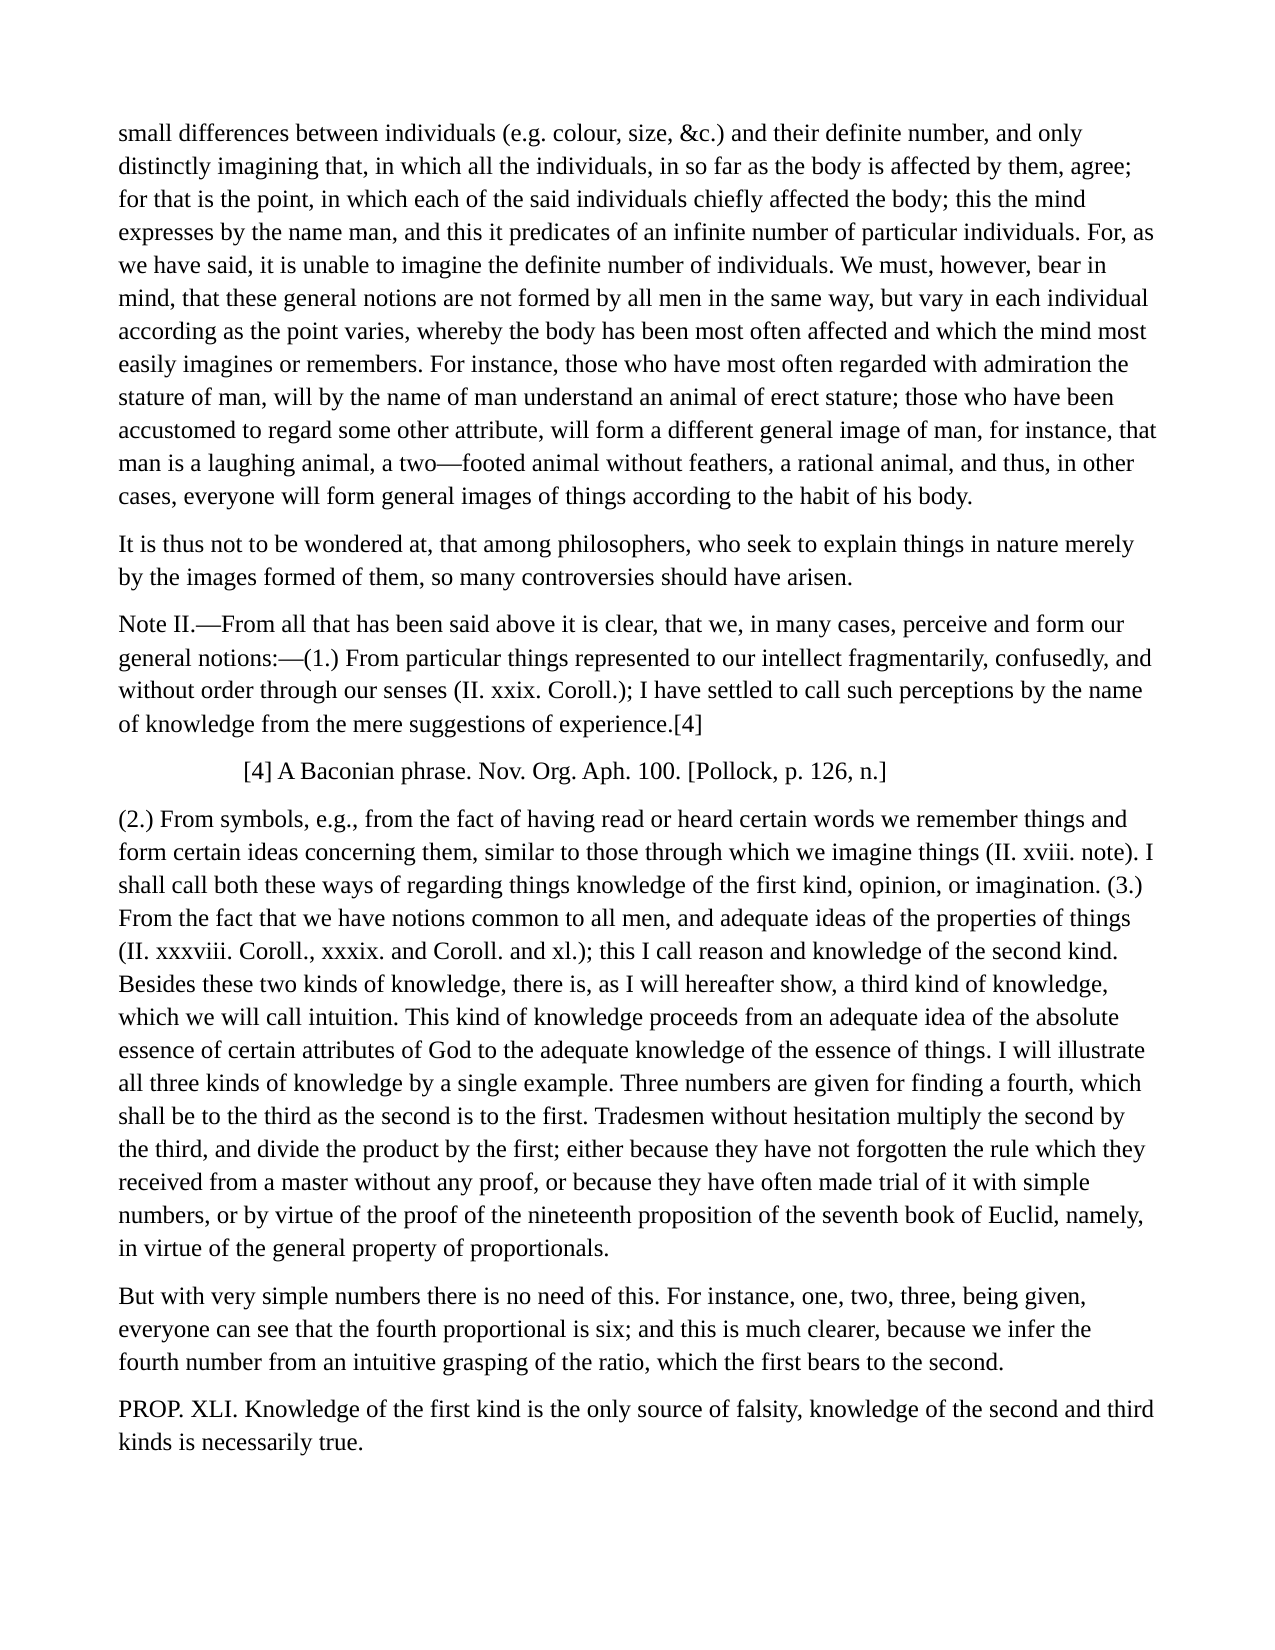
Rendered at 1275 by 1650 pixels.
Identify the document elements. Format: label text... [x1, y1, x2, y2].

text PROP. XLI. Knowledge of the first kind is the only source of falsity, knowledge of the second and third kinds is necessarily true. [118, 1394, 1157, 1456]
text But with very simple numbers there is no need of this. For instance, one, two, three, being given, everyone can see that the fourth proportional is six; and this is much clearer, because we infer the fourth number from an intuitive grasping of the ratio, which the first bears to the second. [118, 1281, 1157, 1376]
text It is thus not to be wondered at, that among philosophers, who seek to explain things in nature merely by the images formed of them, so many controversies should have arisen. [118, 529, 1157, 591]
text small differences between individuals (e.g. colour, size, &c.) and their definite number, and only distinctly imagining that, in which all the individuals, in so far as the body is affected by them, agree; for that is the point, in which each of the said individuals chiefly affected the body; this the mind expresses by the name man, and this it predicates of an infinite number of particular individuals. For, as we have said, it is unable to imagine the definite number of individuals. We must, however, bear in mind, that these general notions are not formed by all men in the same way, but vary in each individual according as the point varies, whereby the body has been most often affected and which the mind most easily imagines or remembers. For instance, those who have most often regarded with admiration the stature of man, will by the name of man understand an animal of erect stature; those who have been accustomed to regard some other attribute, will form a different general image of man, for instance, that man is a laughing animal, a two—footed animal without feathers, a rational animal, and thus, in other cases, everyone will form general images of things according to the habit of his body. [118, 118, 1157, 510]
text [4] A Baconian phrase. Nov. Org. Aph. 100. [Pollock, p. 126, n.] [243, 756, 1157, 785]
text (2.) From symbols, e.g., from the fact of having read or heard certain words we remember things and form certain ideas concerning them, similar to those through which we imagine things (II. xviii. note). I shall call both these ways of regarding things knowledge of the first kind, opinion, or imagination. (3.) From the fact that we have notions common to all men, and adequate ideas of the properties of things (II. xxxviii. Coroll., xxxix. and Coroll. and xl.); this I call reason and knowledge of the second kind. Besides these two kinds of knowledge, there is, as I will hereafter show, a third kind of knowledge, which we will call intuition. This kind of knowledge proceeds from an adequate idea of the absolute essence of certain attributes of God to the adequate knowledge of the essence of things. I will illustrate all three kinds of knowledge by a single example. Three numbers are given for finding a fourth, which shall be to the third as the second is to the first. Tradesmen without hesitation multiply the second by the third, and divide the product by the first; either because they have not forgotten the rule which they received from a master without any proof, or because they have often made trial of it with simple numbers, or by virtue of the proof of the nineteenth proposition of the seventh book of Euclid, namely, in virtue of the general property of proportionals. [118, 804, 1157, 1262]
text Note II.—From all that has been said above it is clear, that we, in many cases, perceive and form our general notions:—(1.) From particular things represented to our intellect fragmentarily, confusedly, and without order through our senses (II. xxix. Coroll.); I have settled to call such perceptions by the name of knowledge from the mere suggestions of experience.[4] [118, 609, 1157, 737]
